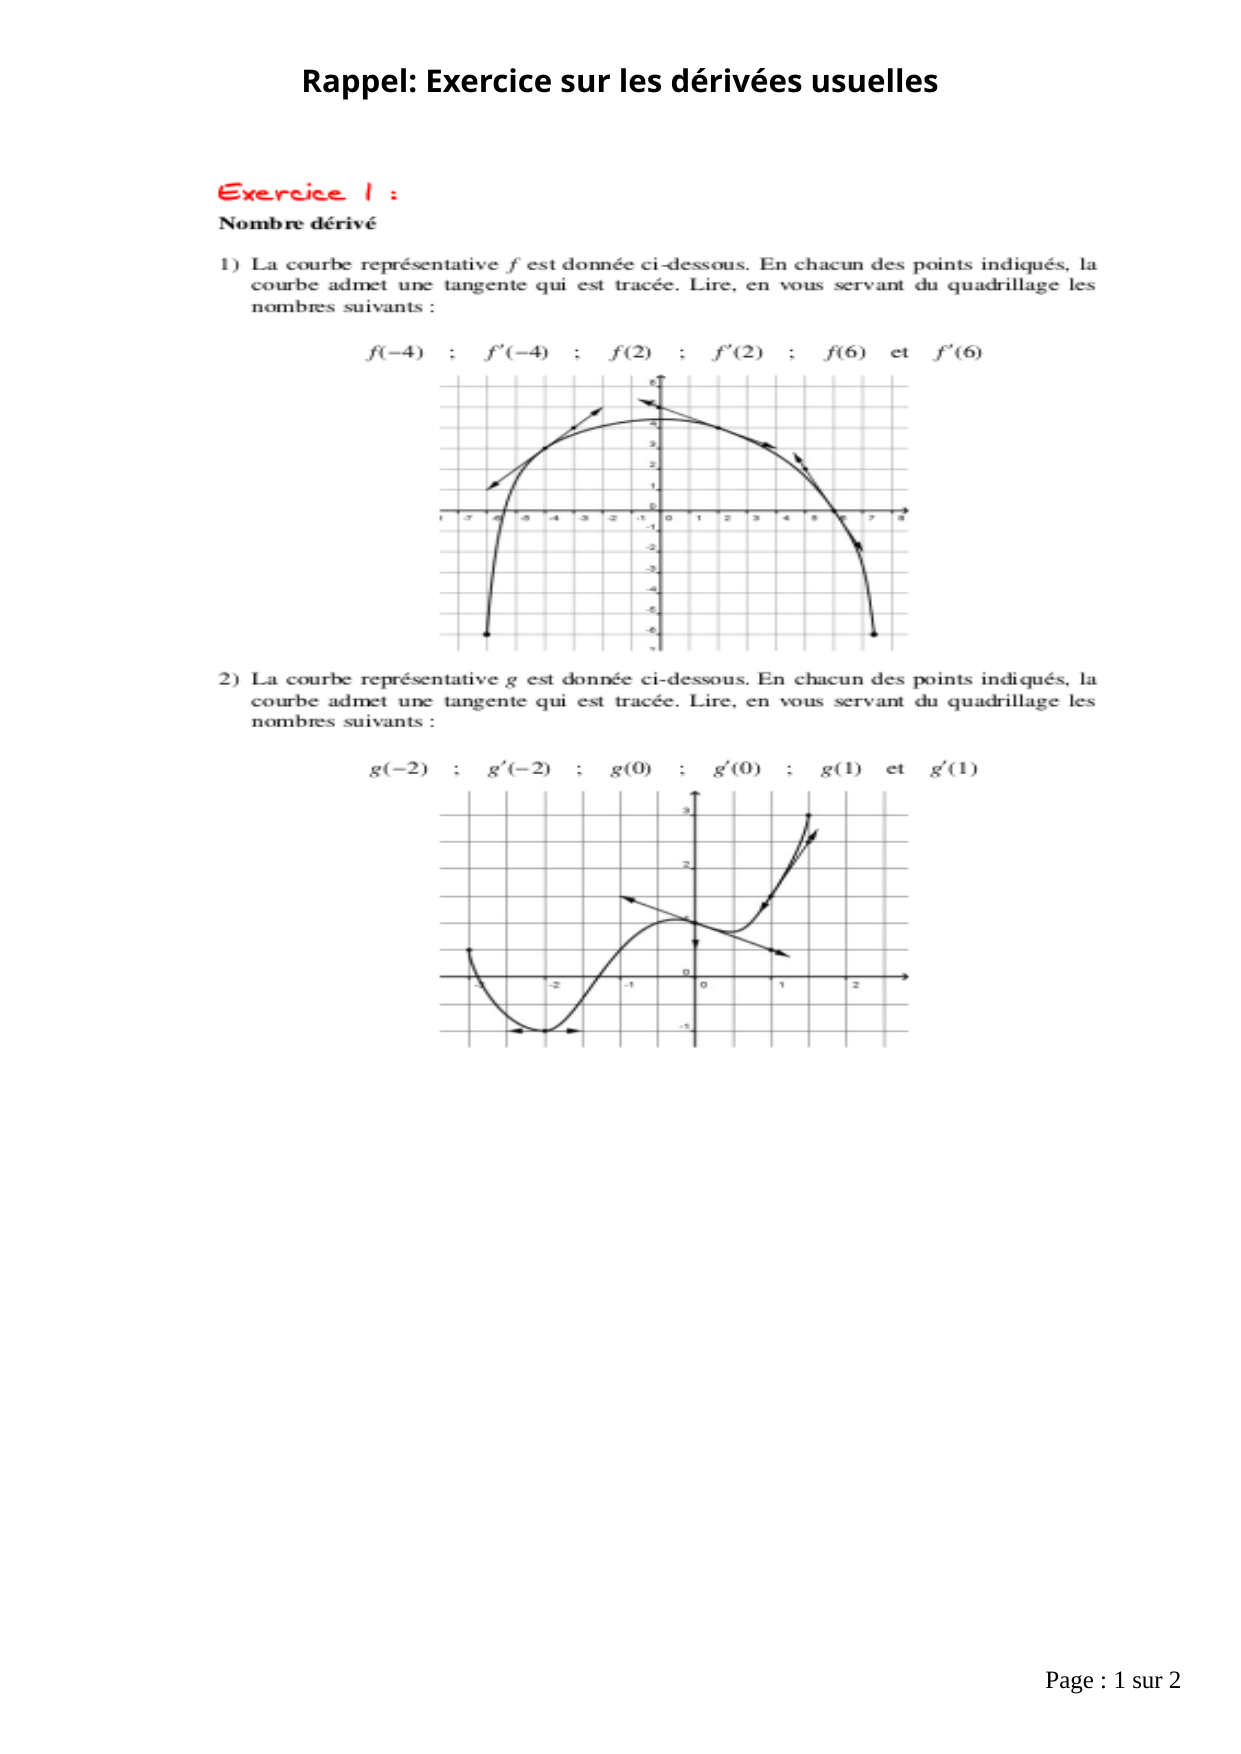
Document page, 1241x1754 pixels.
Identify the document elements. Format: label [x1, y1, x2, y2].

picture [57, 160, 1183, 1062]
